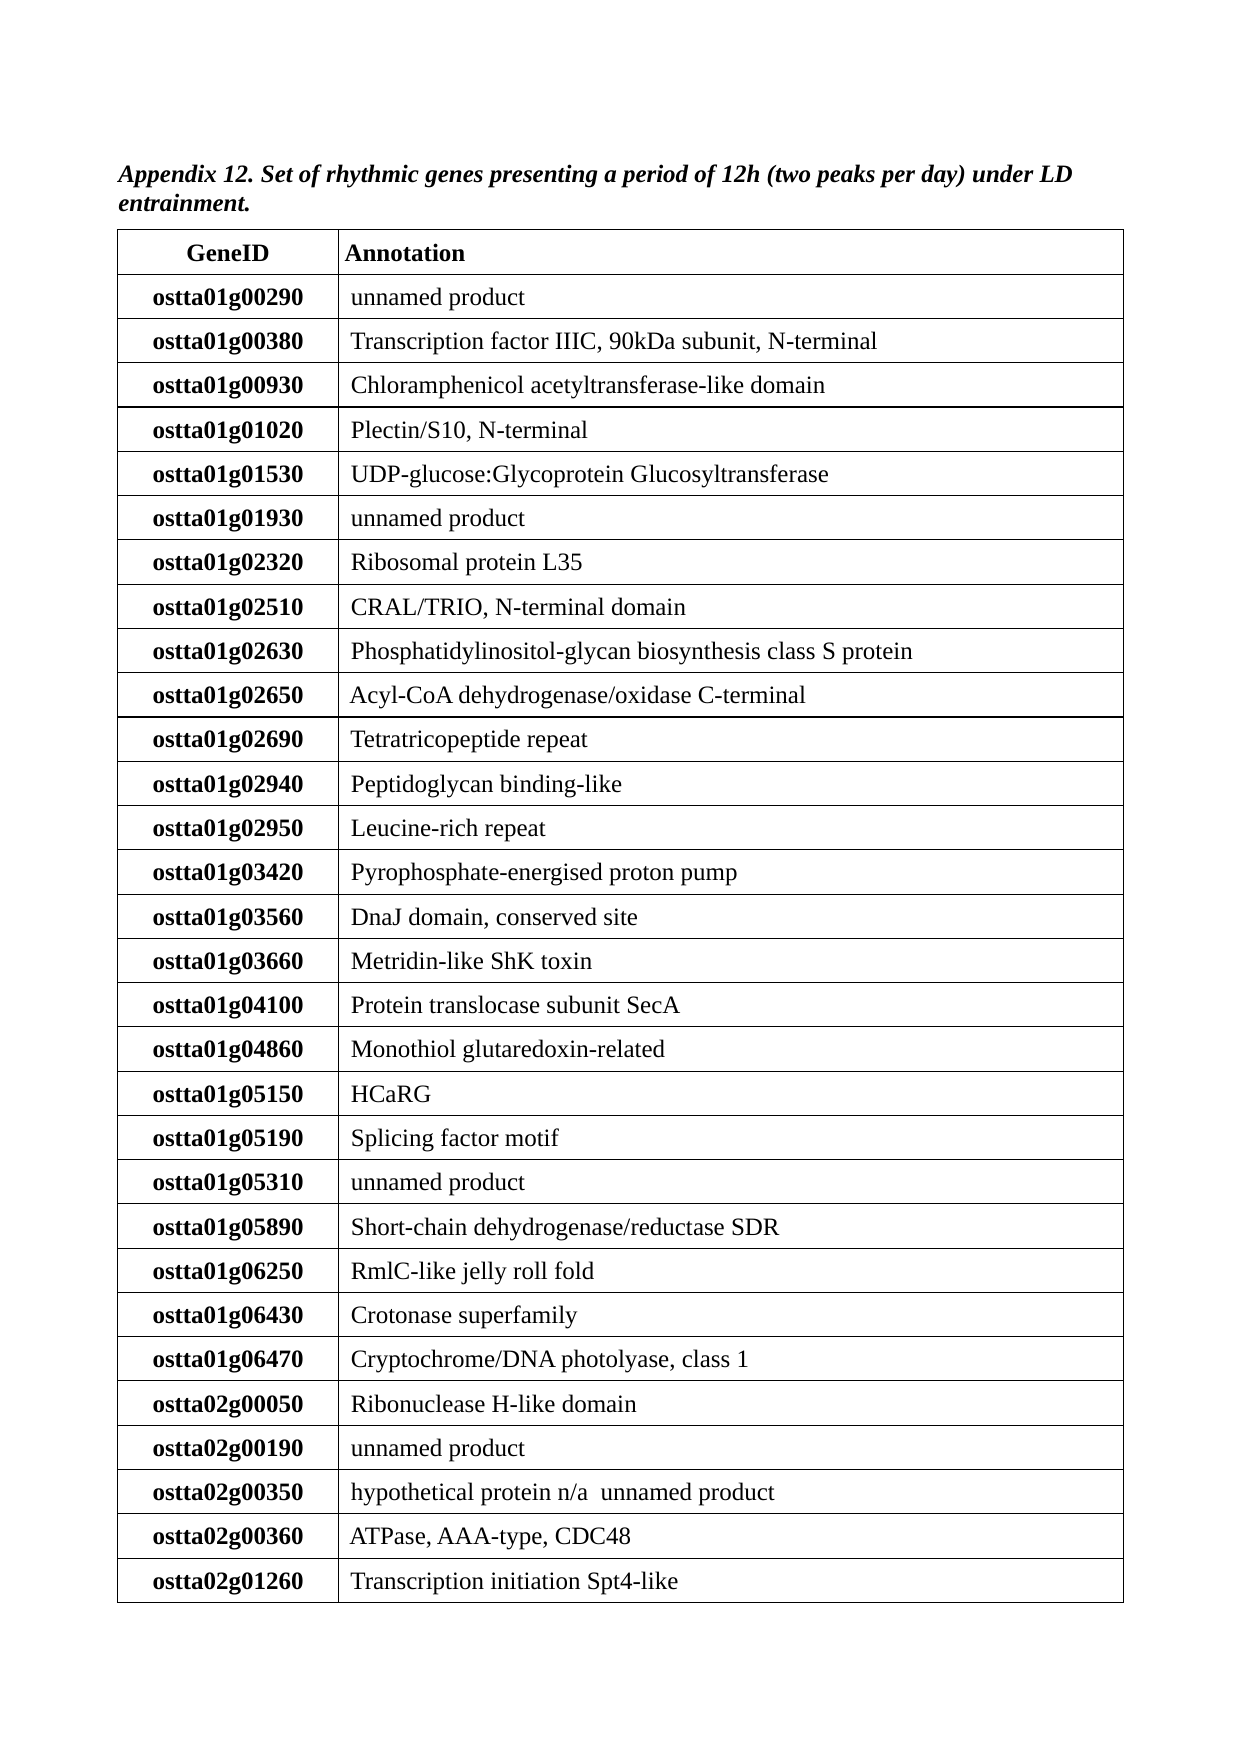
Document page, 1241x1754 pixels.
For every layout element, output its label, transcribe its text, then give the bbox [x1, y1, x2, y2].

table_cell ostta01g06430 [118, 1293, 338, 1336]
table_cell [1124, 1159, 1240, 1203]
table_cell ostta01g00290 [118, 275, 338, 318]
table_cell ostta01g02630 [118, 629, 338, 672]
table_cell ostta02g00350 [118, 1470, 338, 1513]
table_cell ostta01g05150 [118, 1072, 338, 1115]
table_cell [1124, 584, 1240, 628]
table_cell [1124, 539, 1240, 583]
table_cell ostta02g01260 [118, 1559, 338, 1602]
table_cell ostta01g02510 [118, 585, 338, 628]
table_cell Pyrophosphate-energised proton pump [339, 850, 1123, 893]
table_cell ostta01g00380 [118, 319, 338, 362]
table_cell Leucine-rich repeat [339, 806, 1123, 849]
table_cell ostta01g05310 [118, 1160, 338, 1203]
table_cell DnaJ domain, conserved site [339, 895, 1123, 938]
table_cell [1124, 1513, 1240, 1557]
table_cell ostta02g00360 [118, 1514, 338, 1557]
table_cell Monothiol glutaredoxin-related [339, 1027, 1123, 1071]
table_cell ostta01g06250 [118, 1249, 338, 1292]
table_cell ostta01g03420 [118, 850, 338, 893]
table_cell ostta01g01930 [118, 496, 338, 539]
table_cell ostta01g04860 [118, 1027, 338, 1071]
table_cell Ribosomal protein L35 [339, 540, 1123, 583]
table_cell Phosphatidylinositol-glycan biosynthesis class S protein [339, 629, 1123, 672]
table_cell [1124, 982, 1240, 1026]
table_header GeneID [118, 230, 338, 274]
table_cell Transcription factor IIIC, 90kDa subunit, N-terminal [339, 319, 1123, 362]
table_cell Protein translocase subunit SecA [339, 983, 1123, 1026]
table_cell Chloramphenicol acetyltransferase-like domain [339, 363, 1123, 406]
table_header [1124, 229, 1240, 274]
table_cell hypothetical protein n/a unnamed product [339, 1470, 1123, 1513]
table_cell Ribonuclease H-like domain [339, 1381, 1123, 1425]
table_cell Tetratricopeptide repeat [339, 718, 1123, 761]
table_cell [1124, 1071, 1240, 1115]
table_cell [1124, 451, 1240, 495]
table_cell ostta01g04100 [118, 983, 338, 1026]
table_cell CRAL/TRIO, N-terminal domain [339, 585, 1123, 628]
table_cell [1124, 628, 1240, 672]
table_cell [1124, 894, 1240, 938]
table_cell ATPase, AAA-type, CDC48 [339, 1514, 1123, 1557]
table_cell ostta01g01020 [118, 408, 338, 451]
table_cell Acyl-CoA dehydrogenase/oxidase C-terminal [339, 673, 1123, 716]
table_cell [1124, 672, 1240, 716]
table_cell HCaRG [339, 1072, 1123, 1115]
table_cell Metridin-like ShK toxin [339, 939, 1123, 982]
table_cell Crotonase superfamily [339, 1293, 1123, 1336]
table_cell ostta01g02940 [118, 762, 338, 805]
table_cell ostta01g03660 [118, 939, 338, 982]
table_cell [1124, 1469, 1240, 1513]
table_cell unnamed product [339, 496, 1123, 539]
table_cell ostta01g00930 [118, 363, 338, 406]
table_cell unnamed product [339, 1426, 1123, 1469]
table_cell [1124, 1115, 1240, 1159]
table_cell ostta01g01530 [118, 452, 338, 495]
table_cell Cryptochrome/DNA photolyase, class 1 [339, 1337, 1123, 1380]
table_cell [1124, 362, 1240, 406]
table_cell Plectin/S10, N-terminal [339, 408, 1123, 451]
table_cell RmlC-like jelly roll fold [339, 1249, 1123, 1292]
table_cell ostta01g05890 [118, 1204, 338, 1248]
table_cell [1124, 495, 1240, 539]
table_header Annotation [339, 230, 1123, 274]
table_cell [1124, 1026, 1240, 1071]
table_cell [1124, 274, 1240, 318]
table_cell [1124, 849, 1240, 893]
table_cell ostta01g06470 [118, 1337, 338, 1380]
table_cell [1124, 318, 1240, 362]
table_cell [1124, 1292, 1240, 1336]
table_cell ostta01g02320 [118, 540, 338, 583]
table_cell unnamed product [339, 1160, 1123, 1203]
table_cell [1124, 1203, 1240, 1248]
table_cell Transcription initiation Spt4-like [339, 1559, 1123, 1602]
table_cell Peptidoglycan binding-like [339, 762, 1123, 805]
table_cell [1124, 805, 1240, 849]
table_cell [1124, 716, 1240, 761]
table_cell ostta02g00050 [118, 1381, 338, 1425]
table_cell [1124, 1558, 1240, 1602]
table_cell ostta01g02650 [118, 673, 338, 716]
table_cell [1124, 1380, 1240, 1425]
table_cell [1124, 761, 1240, 805]
table_cell ostta01g05190 [118, 1116, 338, 1159]
table_cell [1124, 1336, 1240, 1380]
table_cell [1124, 1425, 1240, 1469]
table_cell ostta01g02690 [118, 718, 338, 761]
table_cell ostta01g03560 [118, 895, 338, 938]
table_cell Short-chain dehydrogenase/reductase SDR [339, 1204, 1123, 1248]
table_cell [1124, 1248, 1240, 1292]
table_cell unnamed product [339, 275, 1123, 318]
table_cell Splicing factor motif [339, 1116, 1123, 1159]
table_cell [1124, 938, 1240, 982]
text Appendix 12. Set of rhythmic genes presenting a period of 12h (two peaks per day) under LD entrainment. [118, 159, 1122, 217]
table_cell UDP-glucose:Glycoprotein Glucosyltransferase [339, 452, 1123, 495]
table_cell [1124, 406, 1240, 451]
table_cell ostta01g02950 [118, 806, 338, 849]
table_cell ostta02g00190 [118, 1426, 338, 1469]
